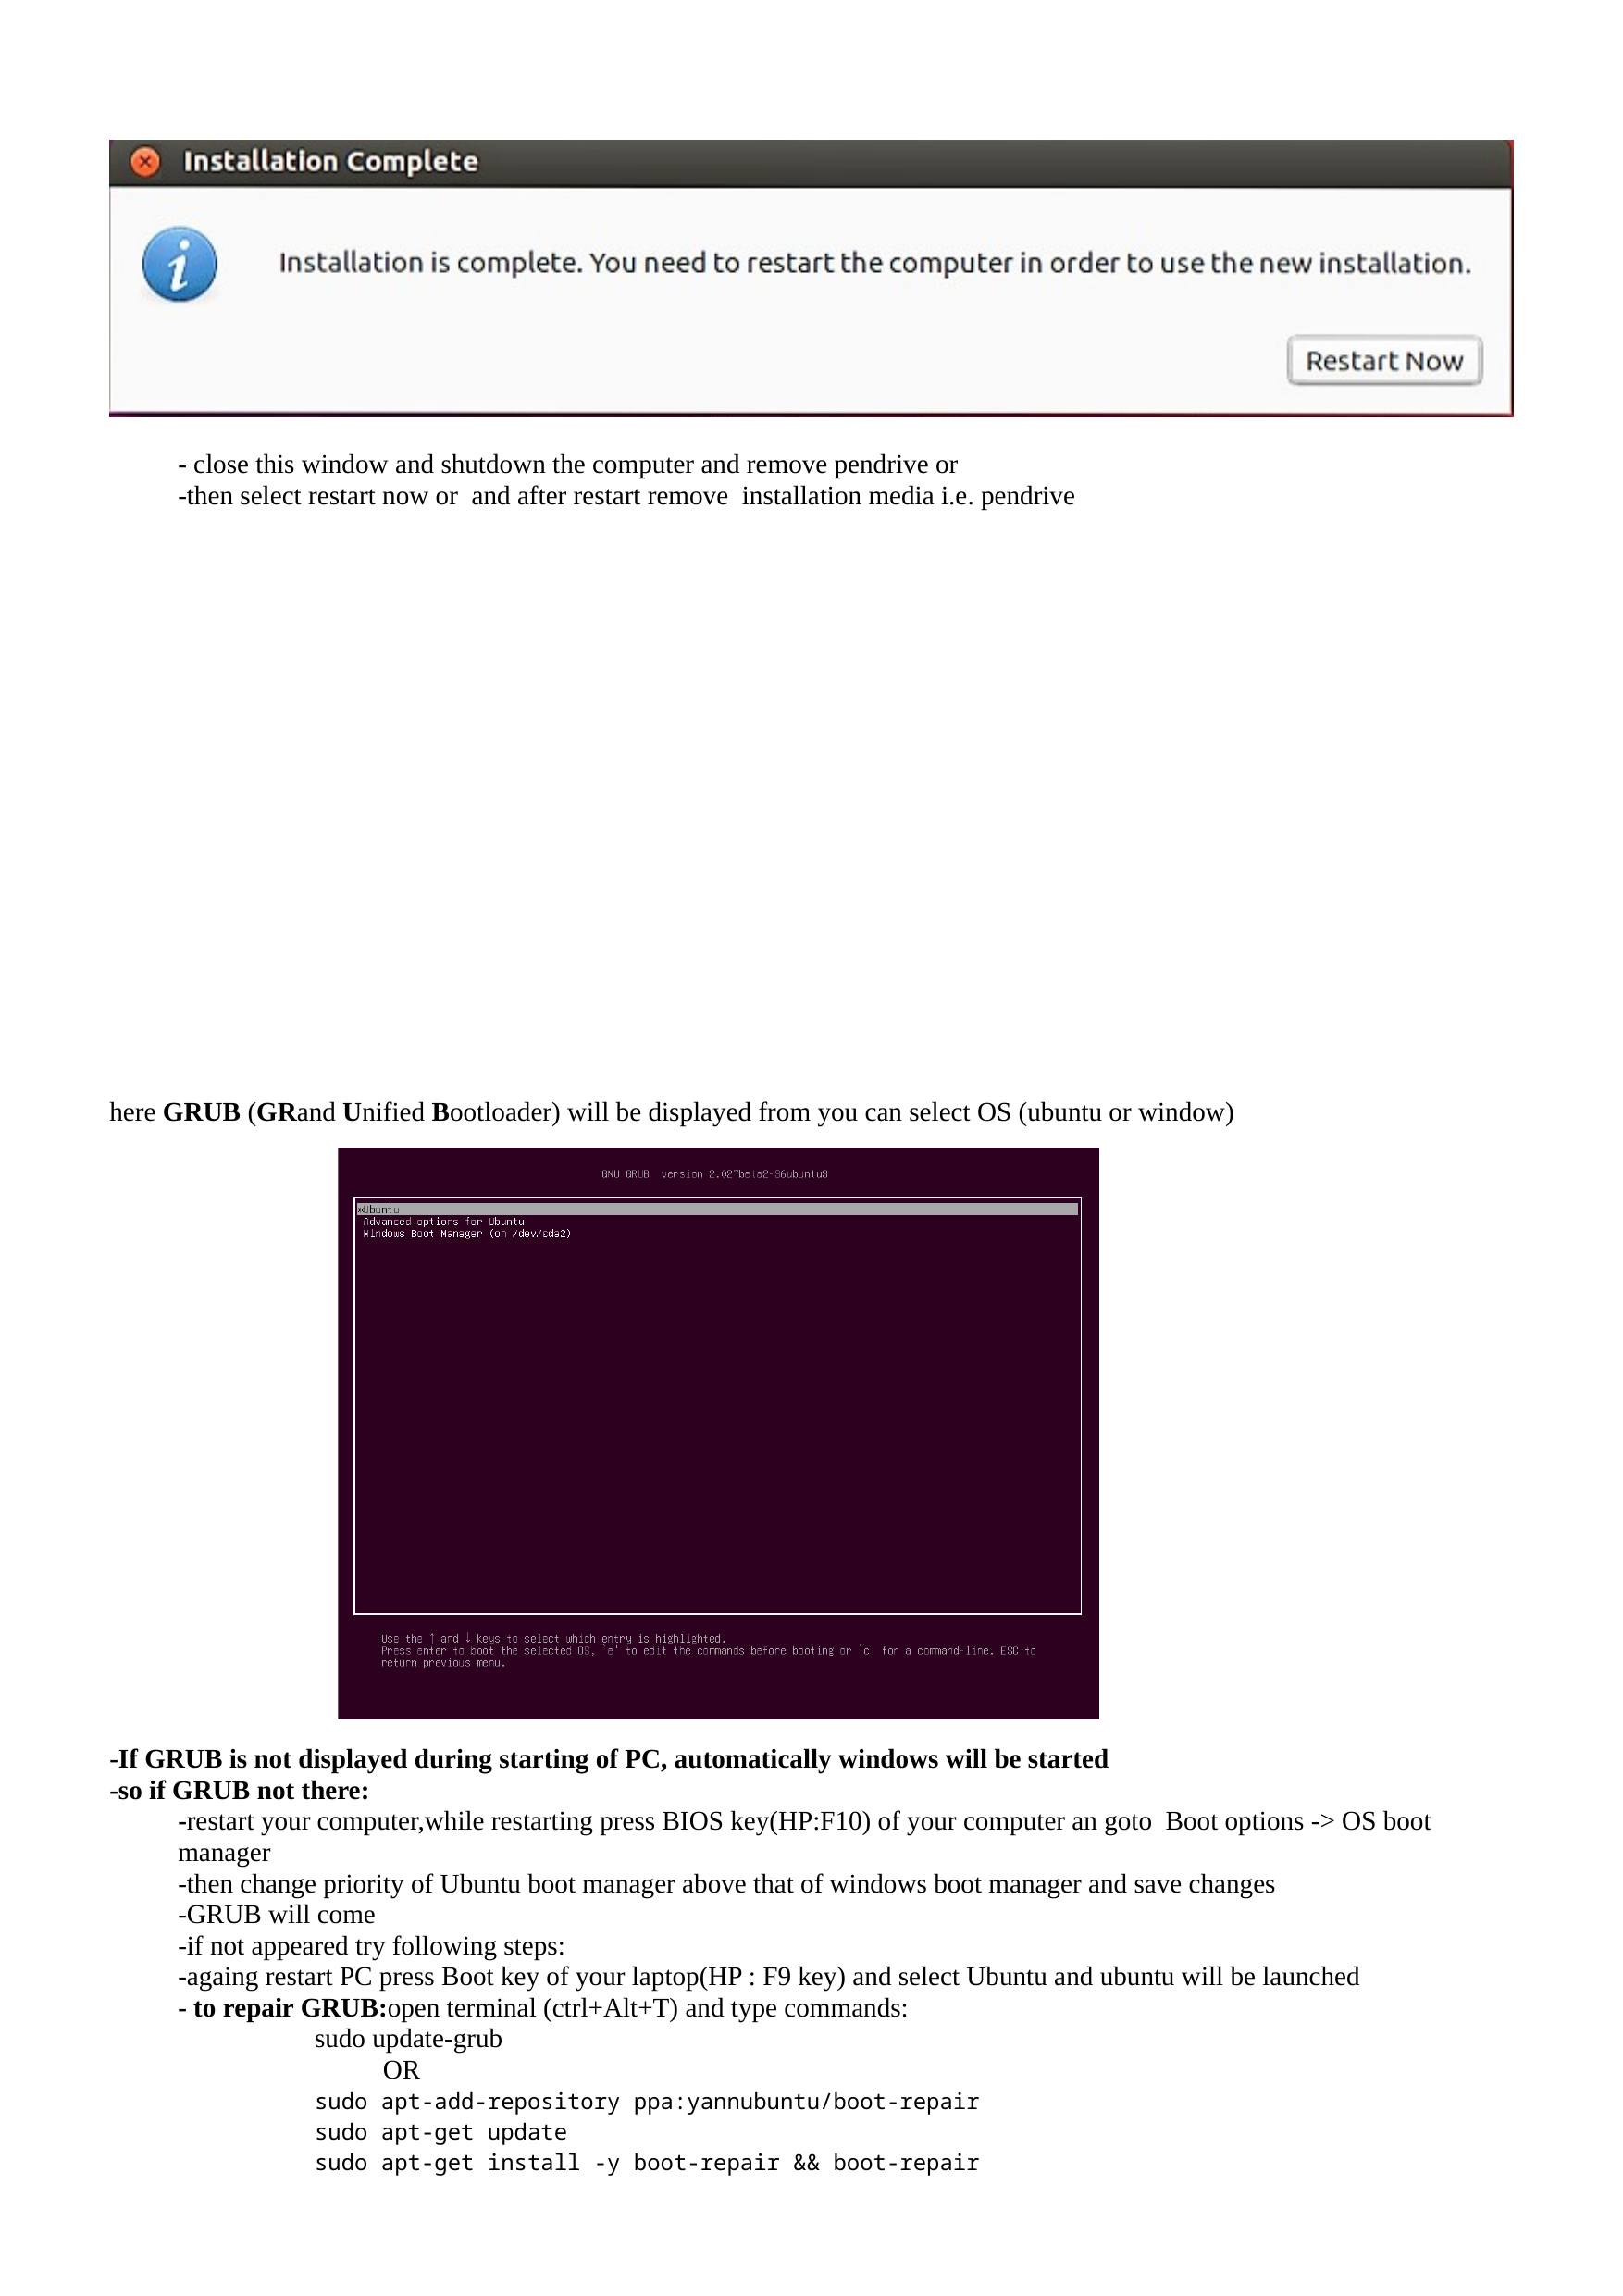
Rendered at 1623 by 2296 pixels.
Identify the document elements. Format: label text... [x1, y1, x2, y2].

text sudo update-grub [109, 2022, 1514, 2054]
text -If GRUB is not displayed during starting of PC, automatically windows will be started [109, 1743, 1514, 1774]
text -then change priority of Ubuntu boot manager above that of windows boot manager and save changes [109, 1868, 1514, 1898]
text -so if GRUB not there: [109, 1774, 1514, 1806]
text -restart your computer,while restarting press BIOS key(HP:F10) of your computer an goto Boot options -> OS boot manager [178, 1806, 1514, 1868]
text -then select restart now or and after restart remove installation media i.e. pendrive [178, 479, 1514, 510]
text -GRUB will come [109, 1898, 1514, 1930]
text here GRUB (GRand Unified Bootloader) will be displayed from you can select OS (ubuntu or window) [109, 1096, 1514, 1126]
text OR [109, 2054, 1514, 2084]
text sudo apt-add-repository ppa:yannubuntu/boot-repair sudo apt-get update [109, 2084, 1514, 2146]
text - close this window and shutdown the computer and remove pendrive or [109, 448, 1514, 479]
text -againg restart PC press Boot key of your laptop(HP : F9 key) and select Ubuntu and ubuntu will be launched [109, 1960, 1514, 1992]
text - to repair GRUB:open terminal (ctrl+Alt+T) and type commands: [109, 1992, 1514, 2022]
text -if not appeared try following steps: [109, 1930, 1514, 1960]
text sudo apt-get install -y boot-repair && boot-repair [109, 2146, 1514, 2177]
